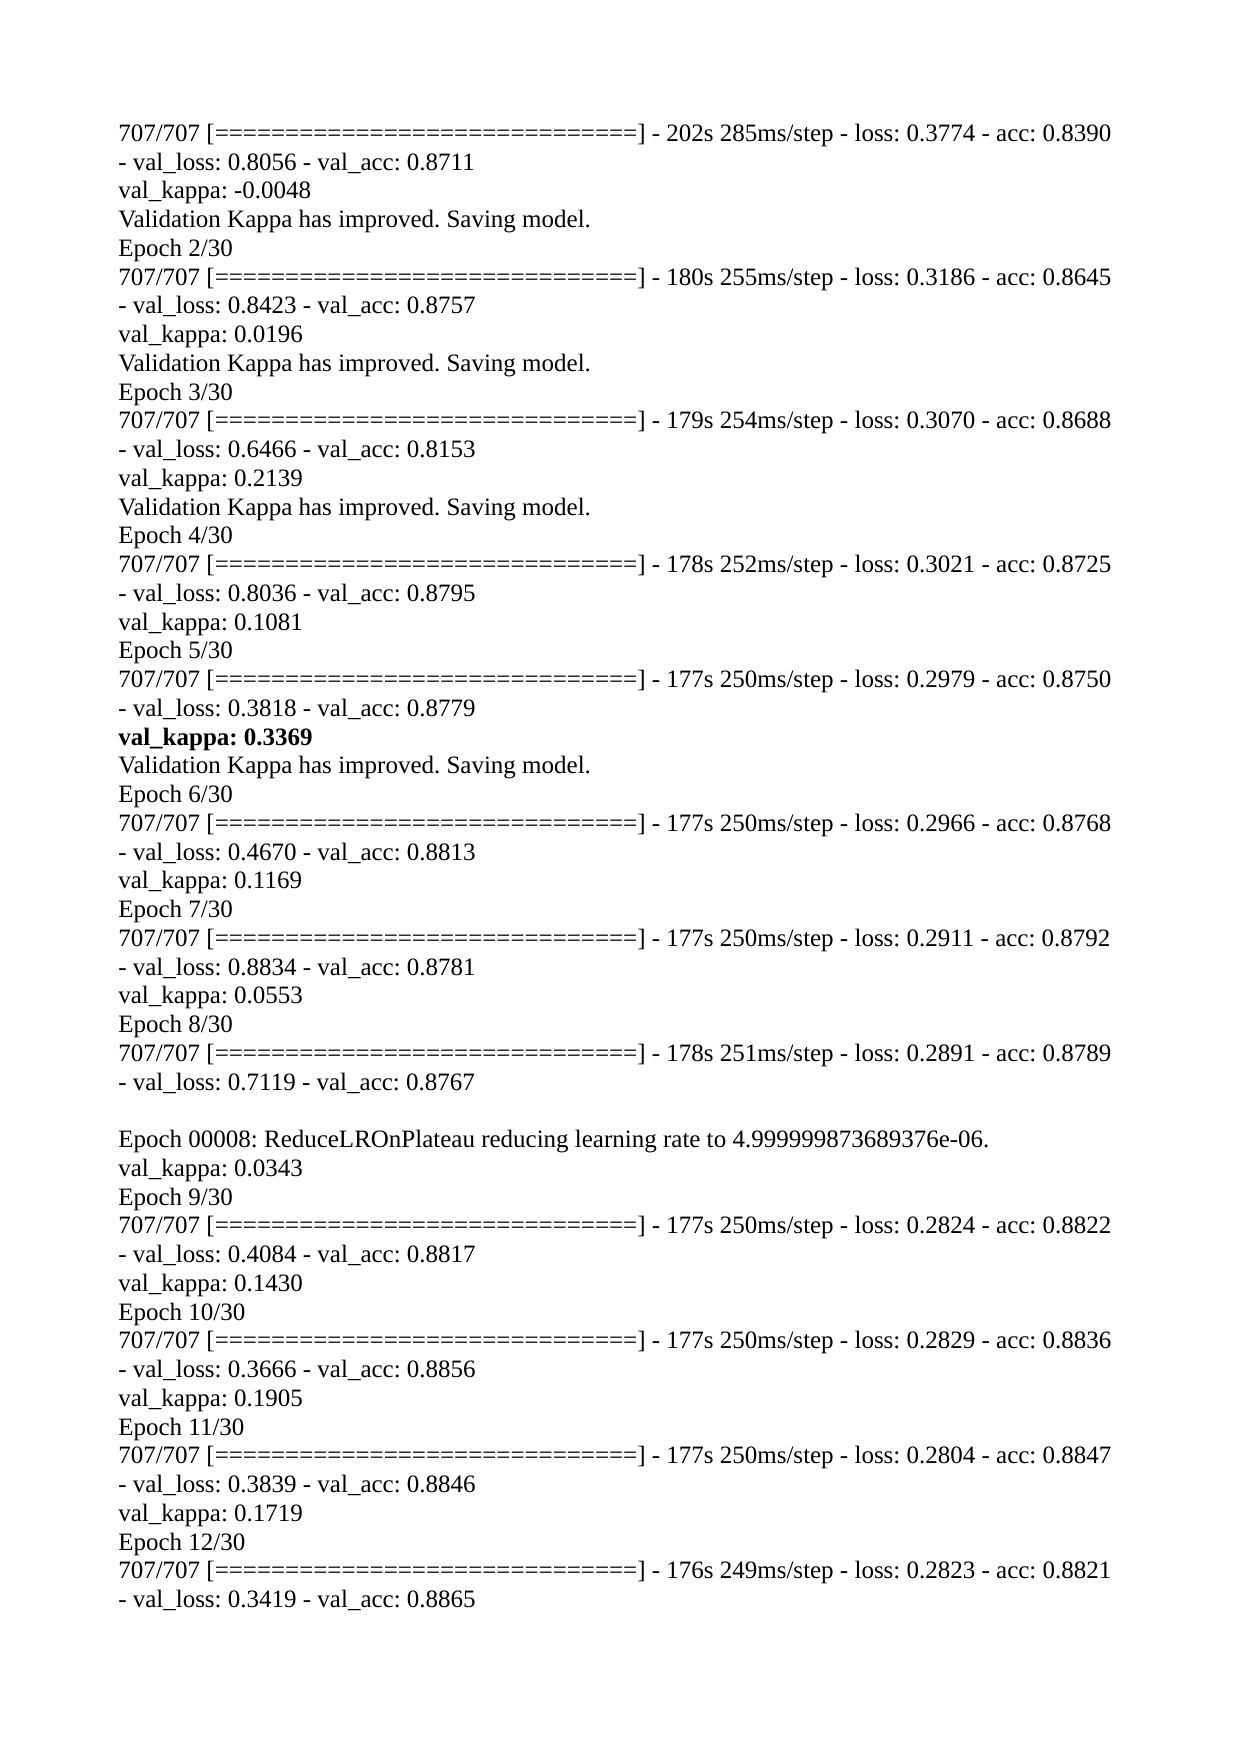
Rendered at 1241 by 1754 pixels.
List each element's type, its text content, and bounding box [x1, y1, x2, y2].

text 707/707 [==============================] - 180s 255ms/step - loss: 0.3186 - acc: 0.8645 - val_loss: 0.8423 - val_acc: 0.8757 [118, 262, 1122, 319]
text Epoch 5/30 [118, 636, 1122, 664]
text val_kappa: 0.1430 [118, 1268, 1122, 1297]
text 707/707 [==============================] - 177s 250ms/step - loss: 0.2804 - acc: 0.8847 - val_loss: 0.3839 - val_acc: 0.8846 [118, 1441, 1122, 1498]
text Epoch 12/30 [118, 1527, 1122, 1556]
text Epoch 11/30 [118, 1412, 1122, 1441]
text Epoch 3/30 [118, 377, 1122, 406]
text val_kappa: -0.0048 [118, 176, 1122, 204]
text val_kappa: 0.0553 [118, 981, 1122, 1009]
text Epoch 8/30 [118, 1009, 1122, 1038]
text 707/707 [==============================] - 177s 250ms/step - loss: 0.2966 - acc: 0.8768 - val_loss: 0.4670 - val_acc: 0.8813 [118, 808, 1122, 866]
text val_kappa: 0.3369 [118, 722, 1122, 751]
text Validation Kappa has improved. Saving model. [118, 204, 1122, 233]
text 707/707 [==============================] - 178s 252ms/step - loss: 0.3021 - acc: 0.8725 - val_loss: 0.8036 - val_acc: 0.8795 [118, 549, 1122, 607]
text 707/707 [==============================] - 177s 250ms/step - loss: 0.2829 - acc: 0.8836 - val_loss: 0.3666 - val_acc: 0.8856 [118, 1326, 1122, 1383]
text 707/707 [==============================] - 176s 249ms/step - loss: 0.2823 - acc: 0.8821 - val_loss: 0.3419 - val_acc: 0.8865 [118, 1556, 1122, 1613]
text Epoch 7/30 [118, 894, 1122, 923]
text val_kappa: 0.2139 [118, 463, 1122, 492]
text val_kappa: 0.0196 [118, 319, 1122, 348]
text val_kappa: 0.1905 [118, 1383, 1122, 1412]
text Epoch 10/30 [118, 1297, 1122, 1326]
text 707/707 [==============================] - 178s 251ms/step - loss: 0.2891 - acc: 0.8789 - val_loss: 0.7119 - val_acc: 0.8767 [118, 1038, 1122, 1096]
text Epoch 6/30 [118, 779, 1122, 808]
text Validation Kappa has improved. Saving model. [118, 348, 1122, 377]
text Epoch 4/30 [118, 521, 1122, 549]
text Epoch 00008: ReduceLROnPlateau reducing learning rate to 4.999999873689376e-06. [118, 1124, 1122, 1153]
text 707/707 [==============================] - 179s 254ms/step - loss: 0.3070 - acc: 0.8688 - val_loss: 0.6466 - val_acc: 0.8153 [118, 406, 1122, 463]
text Epoch 2/30 [118, 233, 1122, 262]
text Validation Kappa has improved. Saving model. [118, 492, 1122, 521]
text val_kappa: 0.1169 [118, 866, 1122, 894]
text 707/707 [==============================] - 177s 250ms/step - loss: 0.2824 - acc: 0.8822 - val_loss: 0.4084 - val_acc: 0.8817 [118, 1211, 1122, 1268]
text val_kappa: 0.1719 [118, 1498, 1122, 1527]
text Validation Kappa has improved. Saving model. [118, 751, 1122, 779]
text 707/707 [==============================] - 202s 285ms/step - loss: 0.3774 - acc: 0.8390 - val_loss: 0.8056 - val_acc: 0.8711 [118, 118, 1122, 176]
text Epoch 9/30 [118, 1182, 1122, 1211]
text 707/707 [==============================] - 177s 250ms/step - loss: 0.2979 - acc: 0.8750 - val_loss: 0.3818 - val_acc: 0.8779 [118, 664, 1122, 722]
text val_kappa: 0.0343 [118, 1153, 1122, 1182]
text 707/707 [==============================] - 177s 250ms/step - loss: 0.2911 - acc: 0.8792 - val_loss: 0.8834 - val_acc: 0.8781 [118, 923, 1122, 981]
text val_kappa: 0.1081 [118, 607, 1122, 636]
